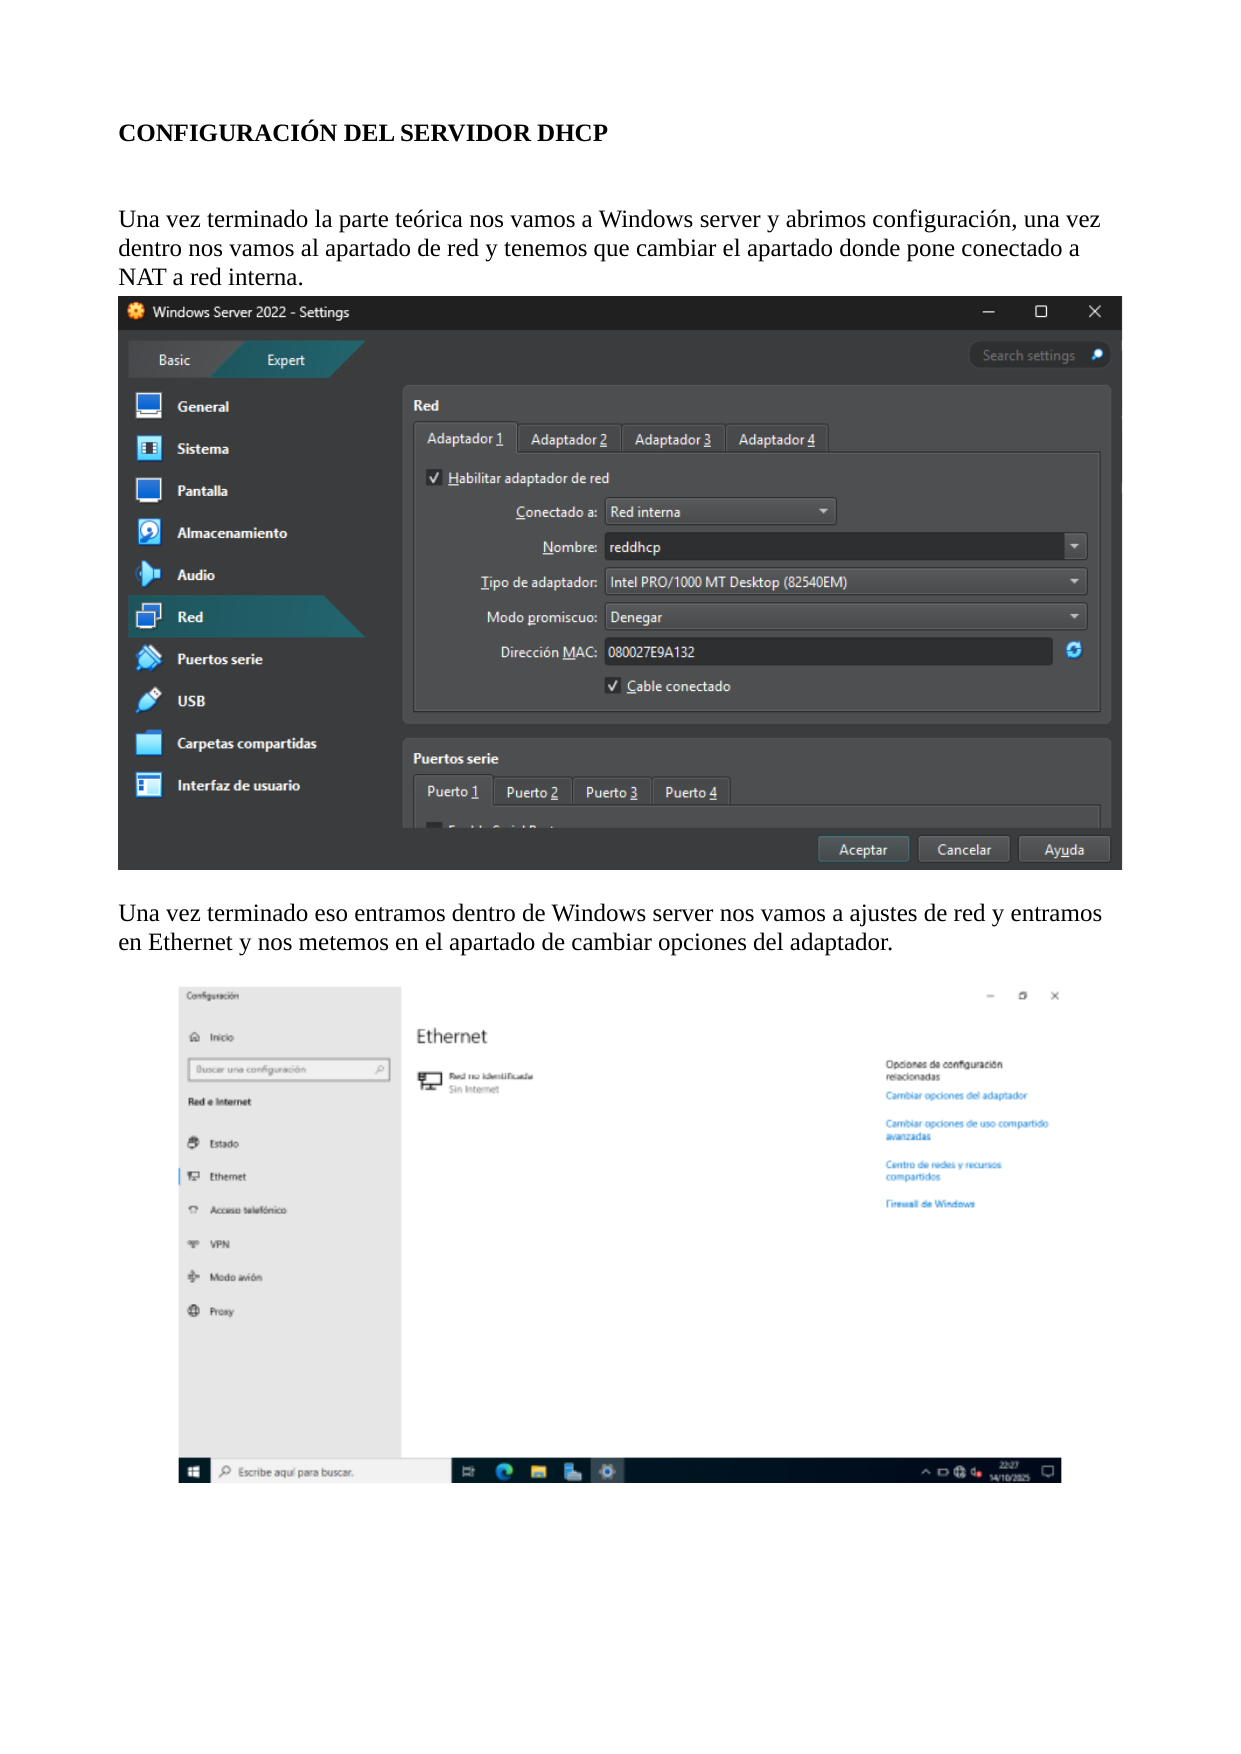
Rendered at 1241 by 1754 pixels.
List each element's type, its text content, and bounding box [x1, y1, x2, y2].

text CONFIGURACIÓN DEL SERVIDOR DHCP [118, 118, 1122, 147]
text Una vez terminado eso entramos dentro de Windows server nos vamos a ajustes de red y entramos en Ethernet y nos metemos en el apartado de cambiar opciones del adaptador. [118, 898, 1122, 956]
text Una vez terminado la parte teórica nos vamos a Windows server y abrimos configuración, una vez dentro nos vamos al apartado de red y tenemos que cambiar el apartado donde pone conectado a NAT a red interna. [118, 204, 1122, 291]
picture [118, 296, 1123, 870]
picture [178, 984, 1062, 1483]
